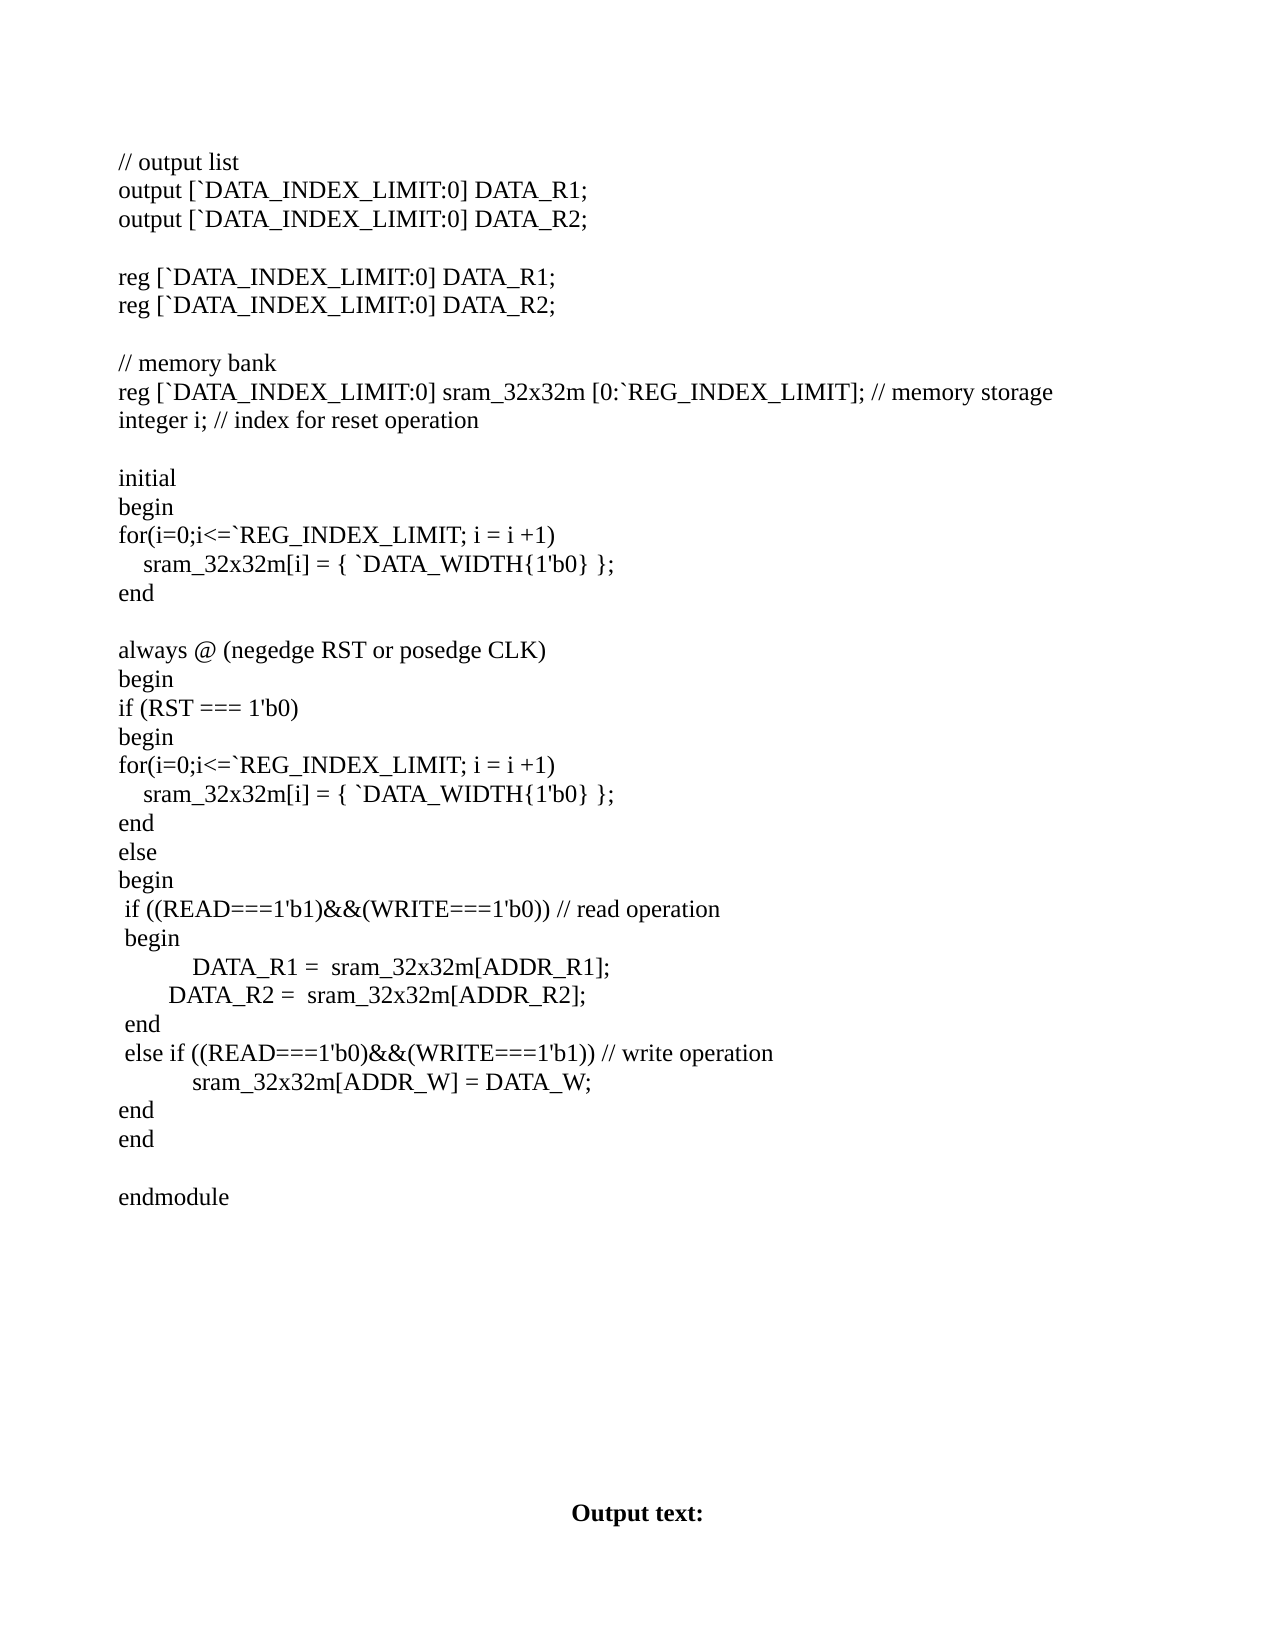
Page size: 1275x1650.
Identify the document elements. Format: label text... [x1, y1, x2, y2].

text endmodule [118, 1182, 1157, 1211]
text reg [`DATA_INDEX_LIMIT:0] DATA_R2; [118, 291, 1157, 319]
text // output list [118, 147, 1157, 176]
text Output text: [118, 1498, 1157, 1527]
text sram_32x32m[i] = { `DATA_WIDTH{1'b0} }; [118, 779, 1157, 808]
text begin [118, 722, 1157, 751]
text integer i; // index for reset operation [118, 406, 1157, 434]
text if ((READ===1'b1)&&(WRITE===1'b0)) // read operation [118, 894, 1157, 923]
text sram_32x32m[i] = { `DATA_WIDTH{1'b0} }; [118, 549, 1157, 578]
text begin [118, 492, 1157, 521]
text end [118, 1009, 1157, 1038]
text for(i=0;i<=`REG_INDEX_LIMIT; i = i +1) [118, 751, 1157, 779]
text begin [118, 664, 1157, 693]
text DATA_R1 = sram_32x32m[ADDR_R1]; [118, 952, 1157, 981]
text reg [`DATA_INDEX_LIMIT:0] DATA_R1; [118, 262, 1157, 291]
text begin [118, 866, 1157, 894]
text output [`DATA_INDEX_LIMIT:0] DATA_R2; [118, 204, 1157, 233]
text end [118, 808, 1157, 837]
text DATA_R2 = sram_32x32m[ADDR_R2]; [118, 981, 1157, 1009]
text end [118, 578, 1157, 607]
text output [`DATA_INDEX_LIMIT:0] DATA_R1; [118, 176, 1157, 204]
text for(i=0;i<=`REG_INDEX_LIMIT; i = i +1) [118, 521, 1157, 549]
text else if ((READ===1'b0)&&(WRITE===1'b1)) // write operation [118, 1038, 1157, 1067]
text reg [`DATA_INDEX_LIMIT:0] sram_32x32m [0:`REG_INDEX_LIMIT]; // memory storage [118, 377, 1157, 406]
text if (RST === 1'b0) [118, 693, 1157, 722]
text always @ (negedge RST or posedge CLK) [118, 636, 1157, 664]
text else [118, 837, 1157, 866]
text sram_32x32m[ADDR_W] = DATA_W; [118, 1067, 1157, 1096]
text initial [118, 463, 1157, 492]
text // memory bank [118, 348, 1157, 377]
text begin [118, 923, 1157, 952]
text end [118, 1124, 1157, 1153]
text end [118, 1096, 1157, 1124]
